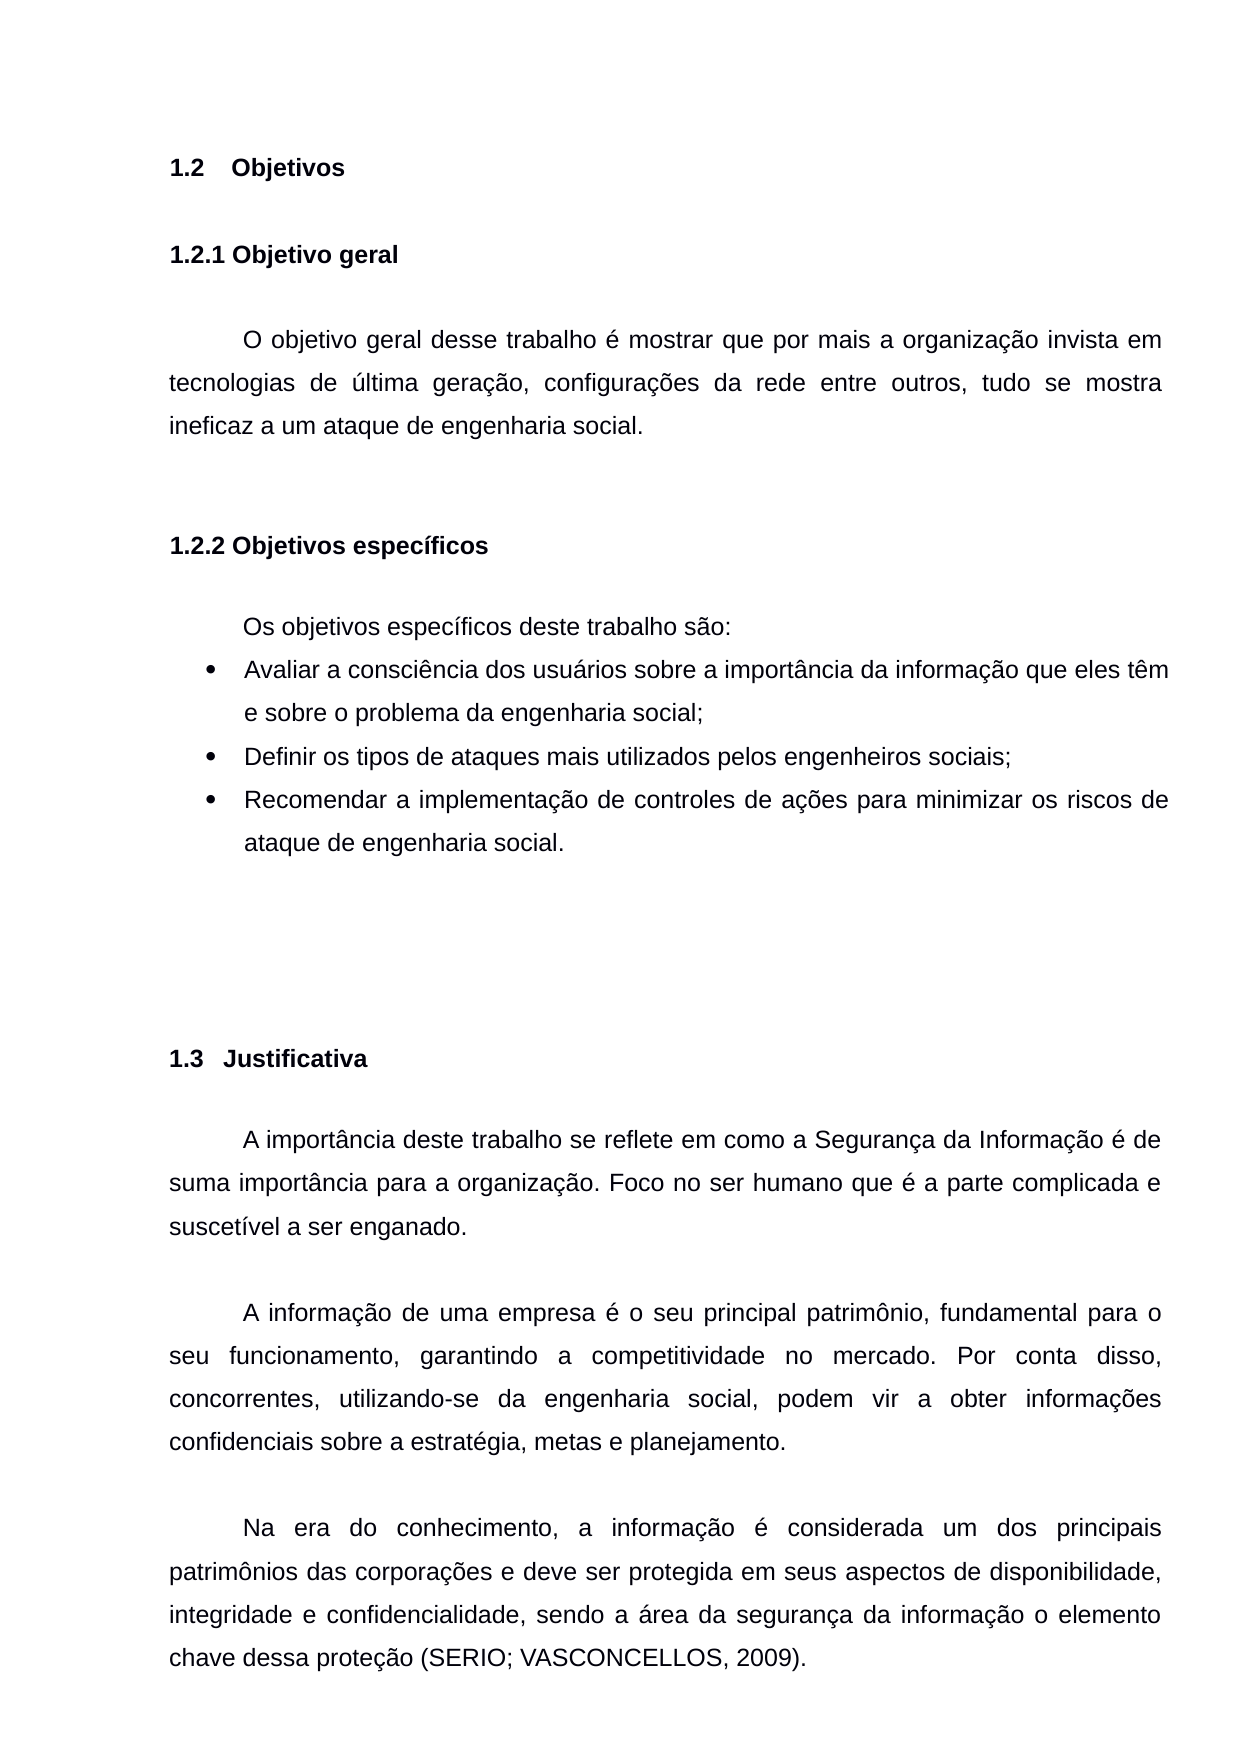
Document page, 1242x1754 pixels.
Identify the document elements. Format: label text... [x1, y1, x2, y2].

text 1.2.1 Objetivo geral [169, 239, 1171, 268]
text 1.2.2 Objetivos específicos [169, 531, 1171, 559]
text 1.3 Justificativa [169, 1044, 1171, 1073]
list Definir os tipos de ataques mais utilizados pelos engenheiros sociais; [206, 741, 1171, 770]
text Na era do conhecimento, a informação é considerada um dos principais patrimônios das corporações e deve ser protegida em seus aspectos de disponibilidade, integridade e confidencialidade, sendo a área da segurança da informação o elemento chave dessa proteção (SERIO; VASCONCELLOS, 2009). [169, 1513, 1163, 1672]
list Avaliar a consciência dos usuários sobre a importância da informação que eles têm e sobre o problema da engenharia social; [206, 655, 1171, 727]
text 1.2 Objetivos [169, 153, 1171, 182]
text A importância deste trabalho se reflete em como a Segurança da Informação é de suma importância para a organização. Foco no ser humano que é a parte complicada e suscetível a ser enganado. [169, 1125, 1163, 1240]
list Recomendar a implementação de controles de ações para minimizar os riscos de ataque de engenharia social. [206, 785, 1171, 857]
text Os objetivos específicos deste trabalho são: [169, 612, 1163, 641]
text O objetivo geral desse trabalho é mostrar que por mais a organização invista em tecnologias de última geração, configurações da rede entre outros, tudo se mostra ineficaz a um ataque de engenharia social. [169, 325, 1163, 440]
text A informação de uma empresa é o seu principal patrimônio, fundamental para o seu funcionamento, garantindo a competitividade no mercado. Por conta disso, concorrentes, utilizando-se da engenharia social, podem vir a obter informações confidenciais sobre a estratégia, metas e planejamento. [169, 1298, 1163, 1456]
